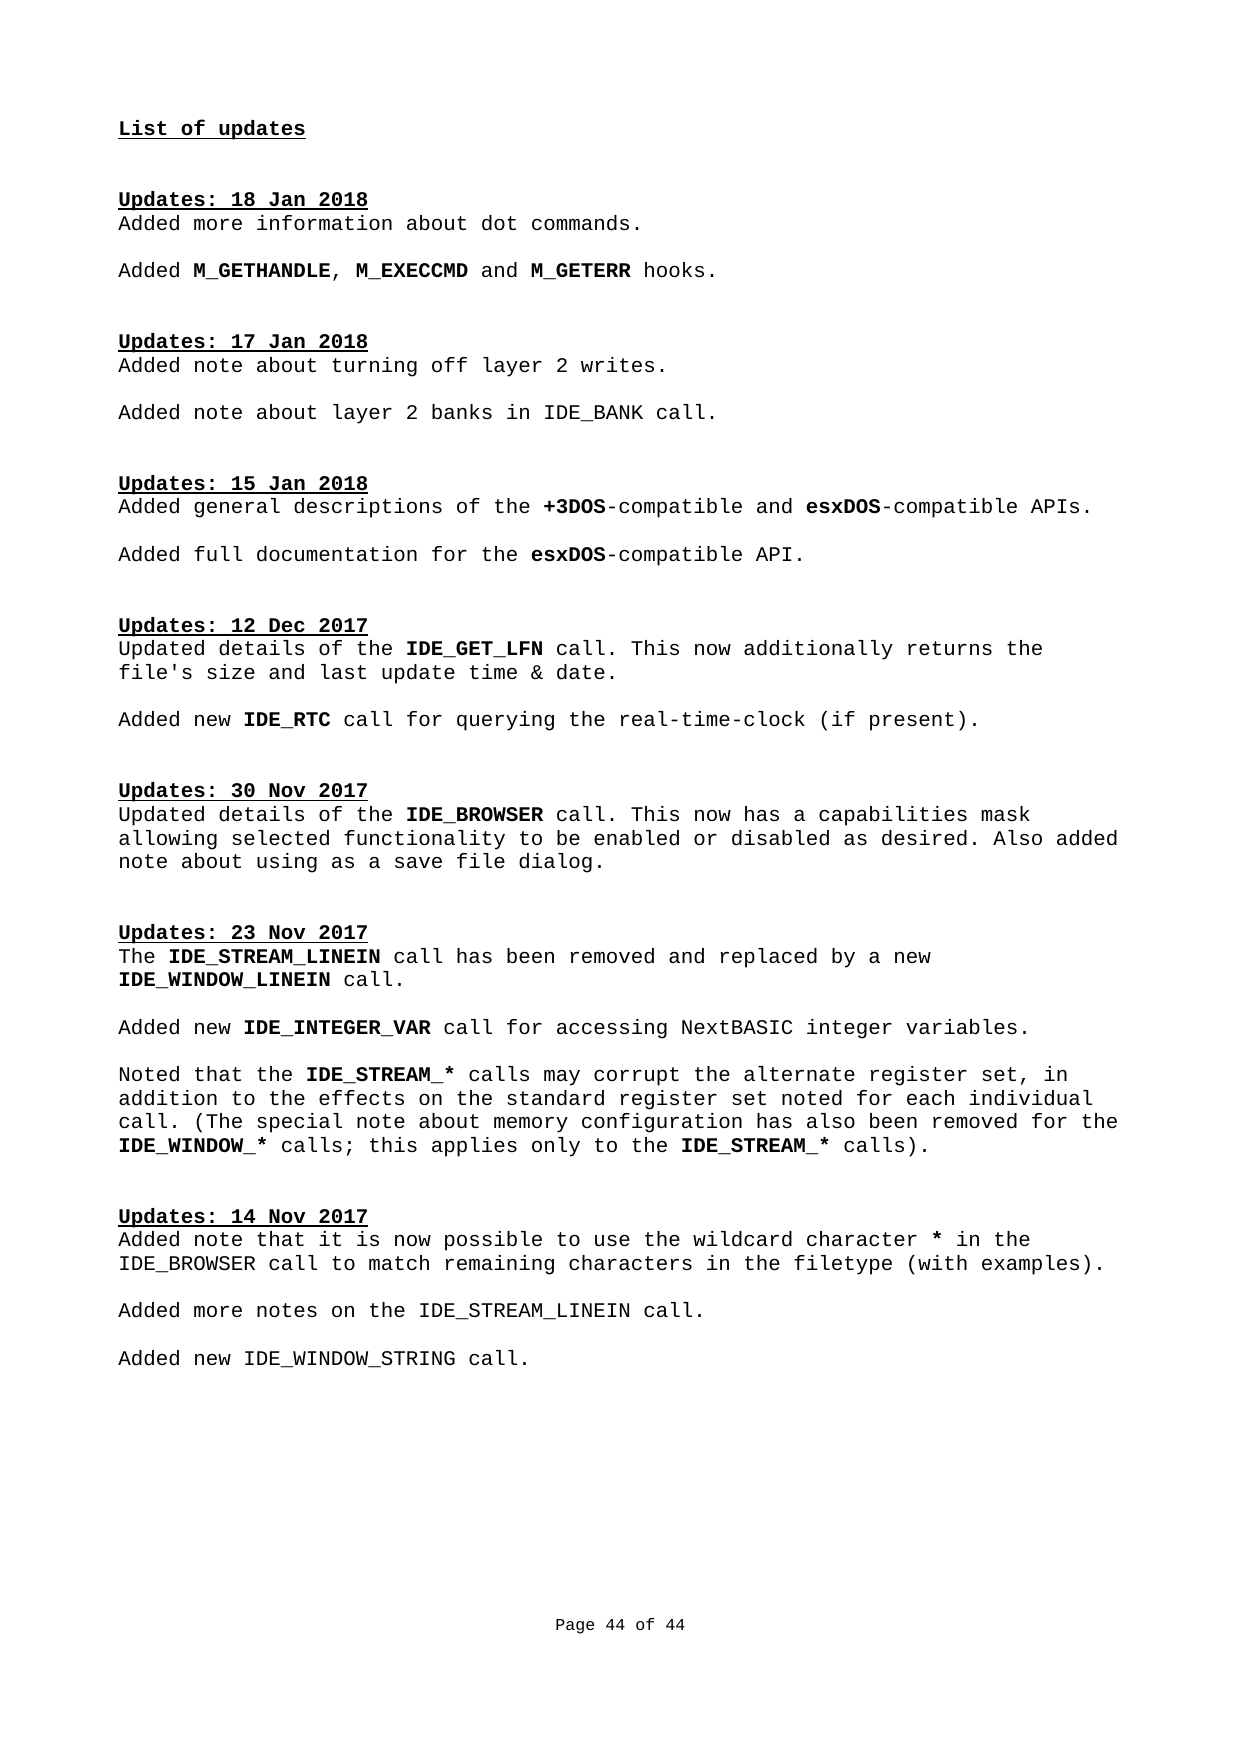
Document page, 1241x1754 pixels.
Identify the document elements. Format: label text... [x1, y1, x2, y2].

text Updates: 12 Dec 2017 [118, 615, 1122, 638]
text Added new IDE_INTEGER_VAR call for accessing NextBASIC integer variables. [118, 1017, 1122, 1040]
text Added more information about dot commands. [118, 213, 1122, 236]
text List of updates [118, 118, 1122, 142]
text Added note about layer 2 banks in IDE_BANK call. [118, 402, 1122, 426]
text Added note about turning off layer 2 writes. [118, 354, 1122, 378]
text Updates: 17 Jan 2018 [118, 331, 1122, 354]
text Added new IDE_WINDOW_STRING call. [118, 1348, 1122, 1371]
text Noted that the IDE_STREAM_* calls may corrupt the alternate register set, in addition to the effects on the standard register set noted for each individual call. (The special note about memory configuration has also been removed for the IDE_WINDOW_* calls; this applies only to the IDE_STREAM_* calls). [118, 1064, 1122, 1158]
text Updated details of the IDE_GET_LFN call. This now additionally returns the file's size and last update time & date. [118, 638, 1122, 686]
text Updates: 15 Jan 2018 [118, 473, 1122, 496]
text The IDE_STREAM_LINEIN call has been removed and replaced by a new IDE_WINDOW_LINEIN call. [118, 946, 1122, 993]
text Updates: 18 Jan 2018 [118, 189, 1122, 213]
text Updates: 30 Nov 2017 [118, 780, 1122, 804]
text Updates: 23 Nov 2017 [118, 922, 1122, 946]
text Added more notes on the IDE_STREAM_LINEIN call. [118, 1300, 1122, 1324]
text Added full documentation for the esxDOS-compatible API. [118, 544, 1122, 567]
text Added new IDE_RTC call for querying the real-time-clock (if present). [118, 709, 1122, 733]
text Added M_GETHANDLE, M_EXECCMD and M_GETERR hooks. [118, 260, 1122, 284]
text Updated details of the IDE_BROWSER call. This now has a capabilities mask allowing selected functionality to be enabled or disabled as desired. Also added note about using as a save file dialog. [118, 804, 1122, 875]
text Added note that it is now possible to use the wildcard character * in the IDE_BROWSER call to match remaining characters in the filetype (with examples). [118, 1229, 1122, 1277]
text Updates: 14 Nov 2017 [118, 1206, 1122, 1229]
text Added general descriptions of the +3DOS-compatible and esxDOS-compatible APIs. [118, 496, 1122, 520]
